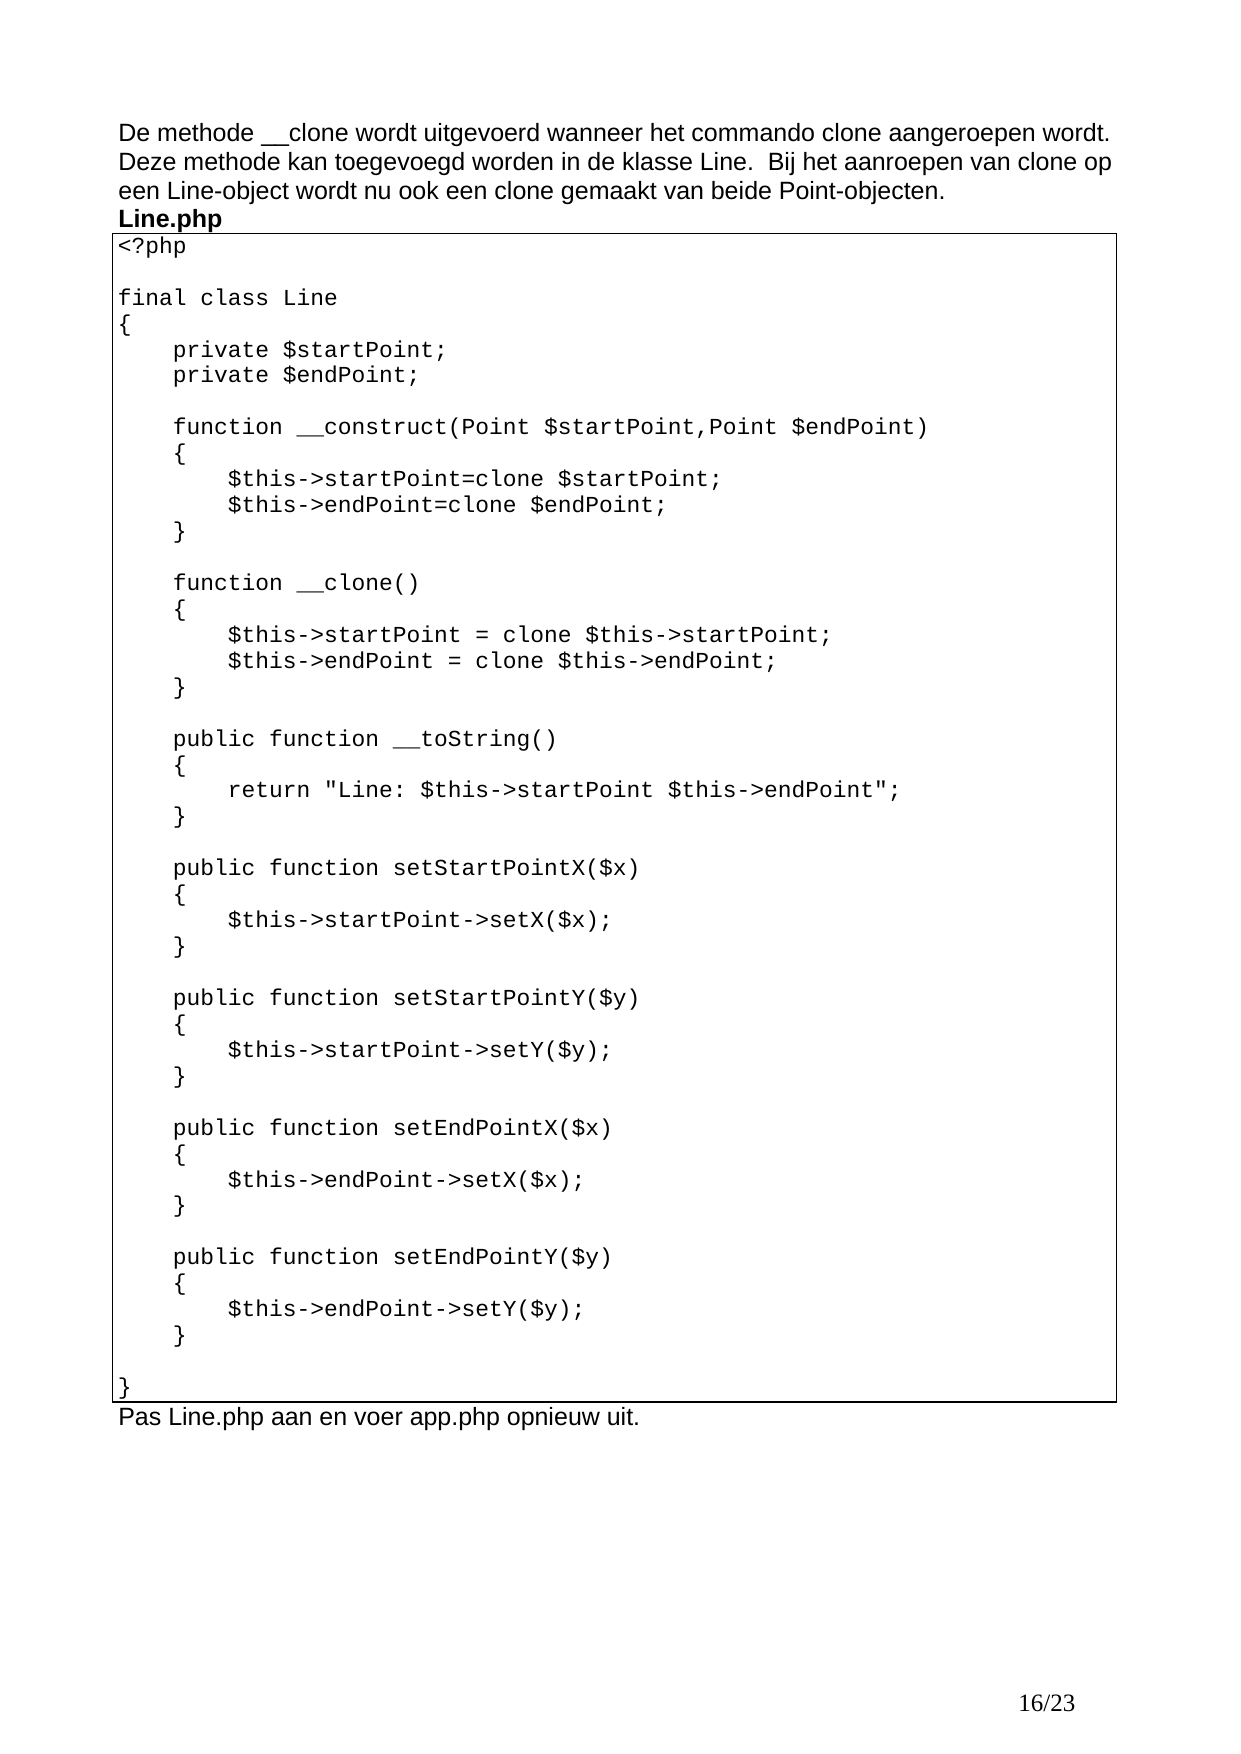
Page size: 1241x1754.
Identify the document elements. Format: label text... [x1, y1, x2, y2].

text Pas Line.php aan en voer app.php opnieuw uit. [118, 1402, 1122, 1431]
text De methode __clone wordt uitgevoerd wanneer het commando clone aangeroepen wordt. Deze methode kan toegevoegd worden in de klasse Line. Bij het aanroepen van clone op een Line-object wordt nu ook een clone gemaakt van beide Point-objecten. [118, 118, 1122, 204]
table_header <?php final class Line { private $startPoint; private $endPoint; function __construct(Point $startPoint,Point $endPoint) { $this->startPoint=clone $startPoint; $this->endPoint=clone $endPoint; } function __clone() { $this->startPoint = clone $this->startPoint; $this->endPoint = clone $this->endPoint; } public function __toString() { return "Line: $this->startPoint $this->endPoint"; } public function setStartPointX($x) { $this->startPoint->setX($x); } public function setStartPointY($y) { $this->startPoint->setY($y); } public function setEndPointX($x) { $this->endPoint->setX($x); } public function setEndPointY($y) { $this->endPoint->setY($y); } } [113, 234, 1116, 1401]
text Line.php [118, 204, 1122, 233]
